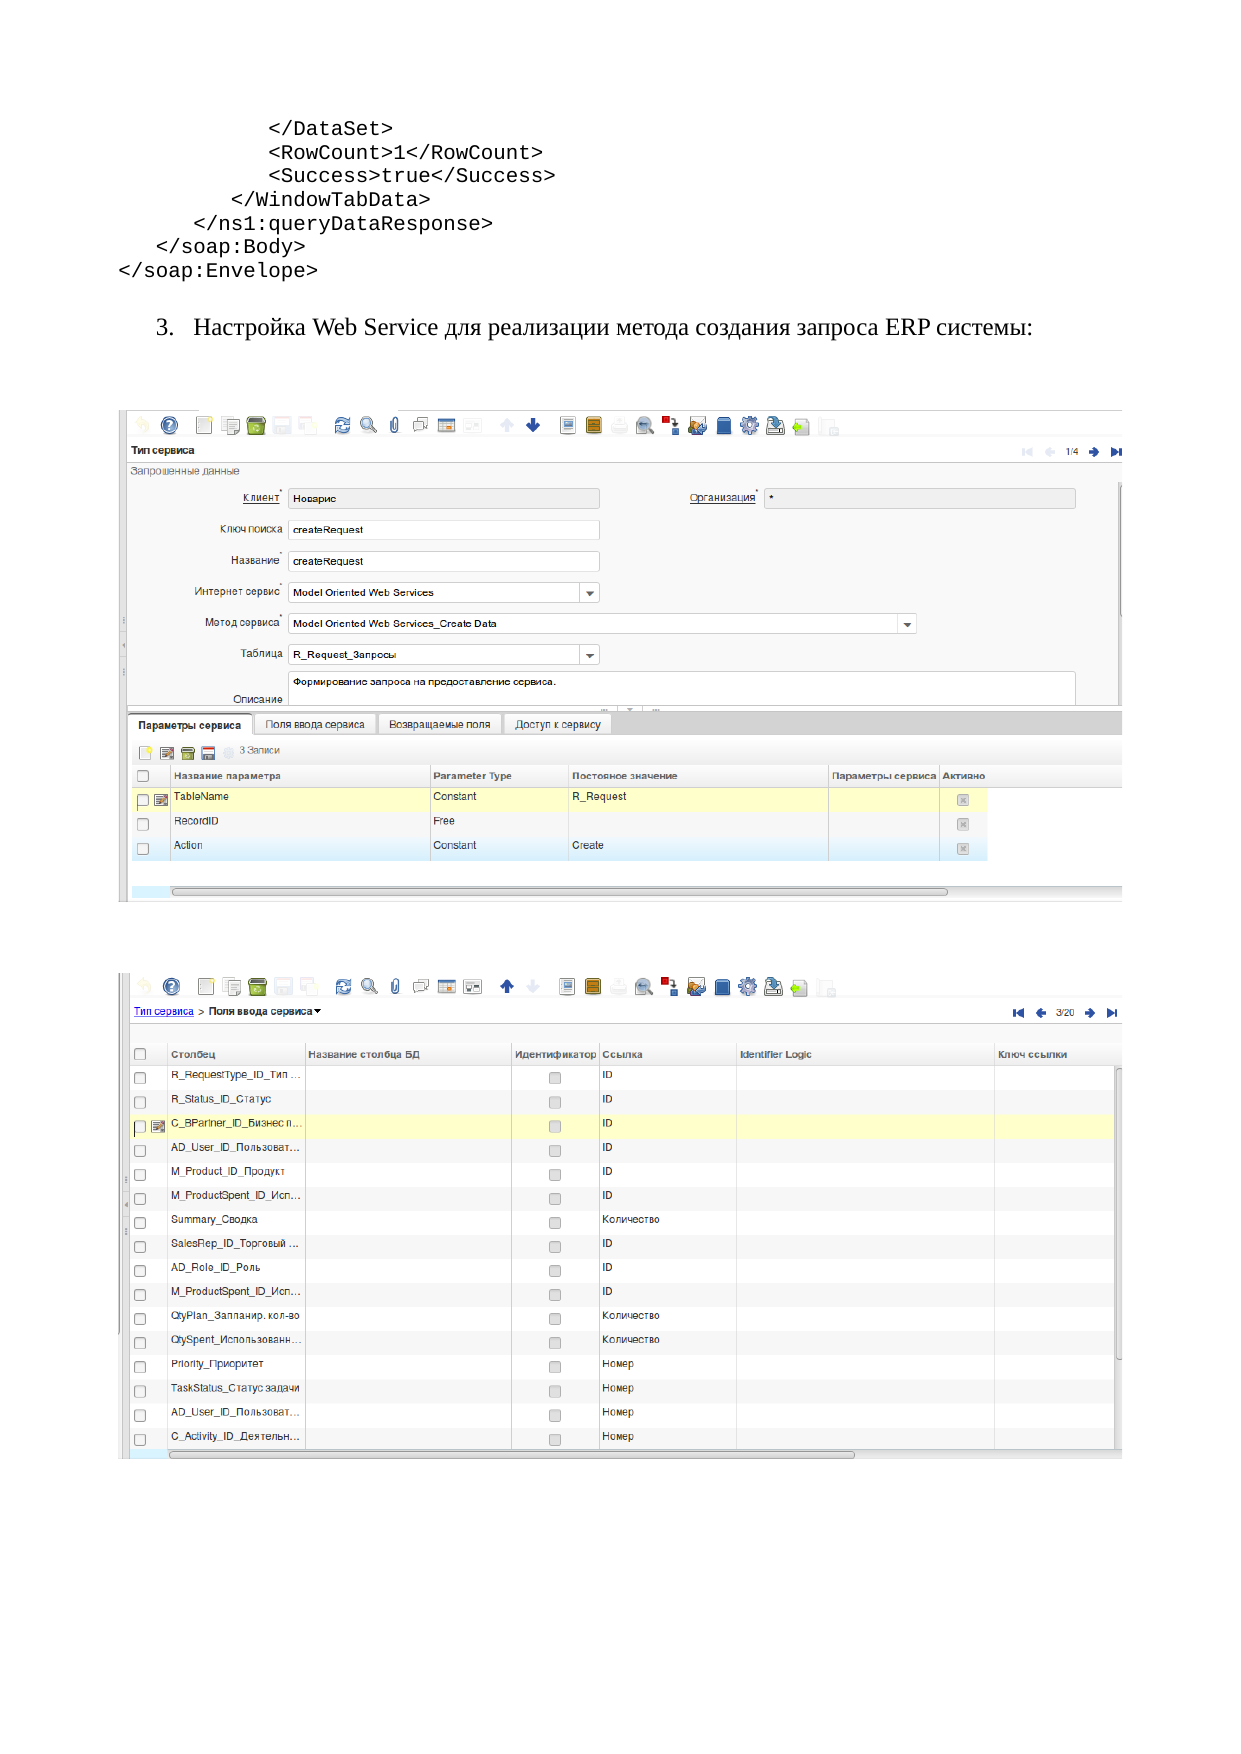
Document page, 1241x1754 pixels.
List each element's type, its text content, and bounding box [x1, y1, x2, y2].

picture [118, 410, 1123, 902]
text </DataSet> [118, 118, 1122, 142]
picture [118, 973, 1123, 1459]
text <RowCount>1</RowCount> [118, 142, 1122, 165]
list Настройка Web Service для реализации метода создания запроса ERP системы: [156, 312, 1122, 341]
text </WindowTabData> [118, 189, 1122, 213]
text <Success>true</Success> [118, 165, 1122, 189]
text </ns1:queryDataResponse> [118, 213, 1122, 236]
text </soap:Body> [118, 236, 1122, 260]
text </soap:Envelope> [118, 260, 1122, 284]
